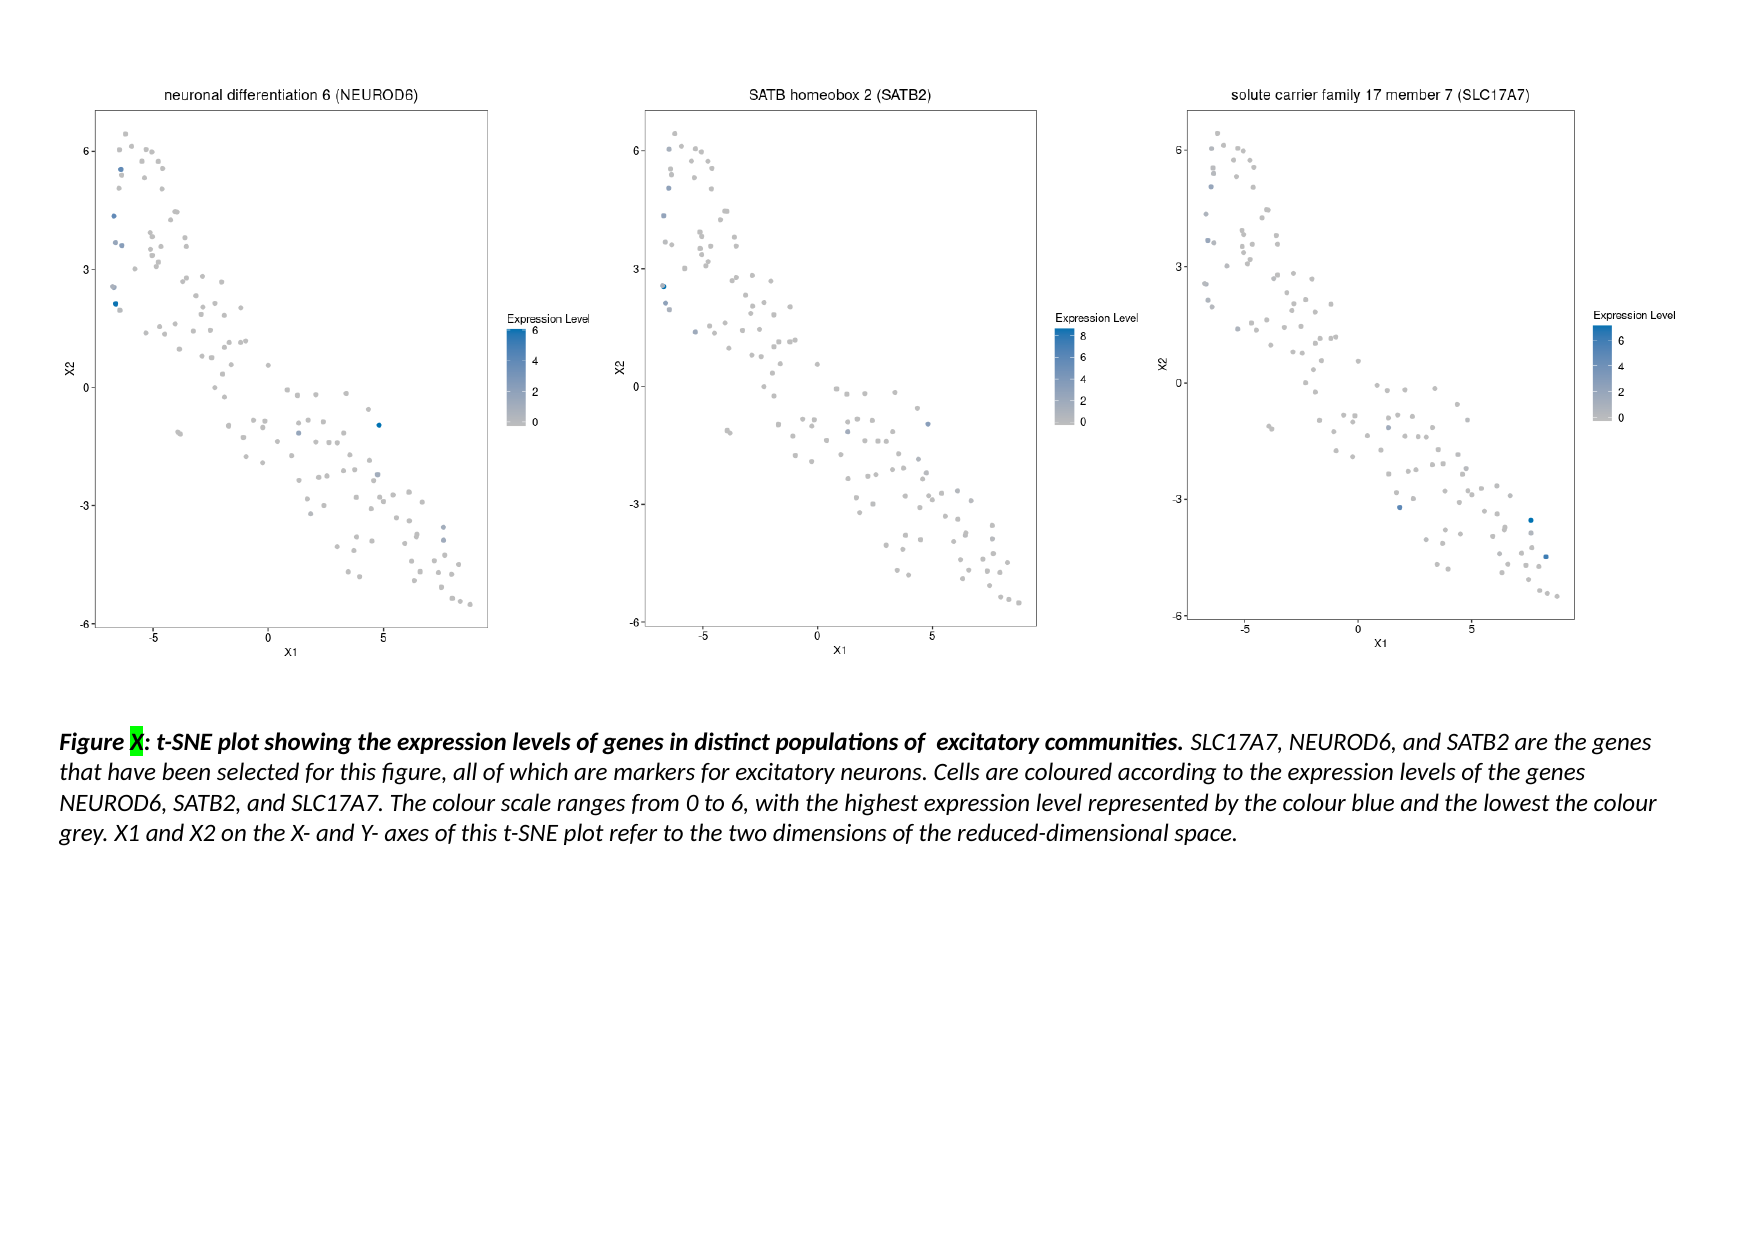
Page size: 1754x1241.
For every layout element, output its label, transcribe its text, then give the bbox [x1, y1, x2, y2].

text Figure X: t-SNE plot showing the expression levels of genes in distinct populations of excitatory communities. SLC17A7, NEUROD6, and SATB2 are the genes that have been selected for this figure, all of which are markers for excitatory neurons. Cells are coloured according to the expression levels of the genes NEUROD6, SATB2, and SLC17A7. The colour scale ranges from 0 to 6, with the highest expression level represented by the colour blue and the lowest the colour grey. X1 and X2 on the X- and Y- axes of this t-SNE plot refer to the two dimensions of the reduced-dimensional space. [59, 726, 1695, 848]
picture [59, 83, 605, 665]
picture [610, 83, 1690, 663]
